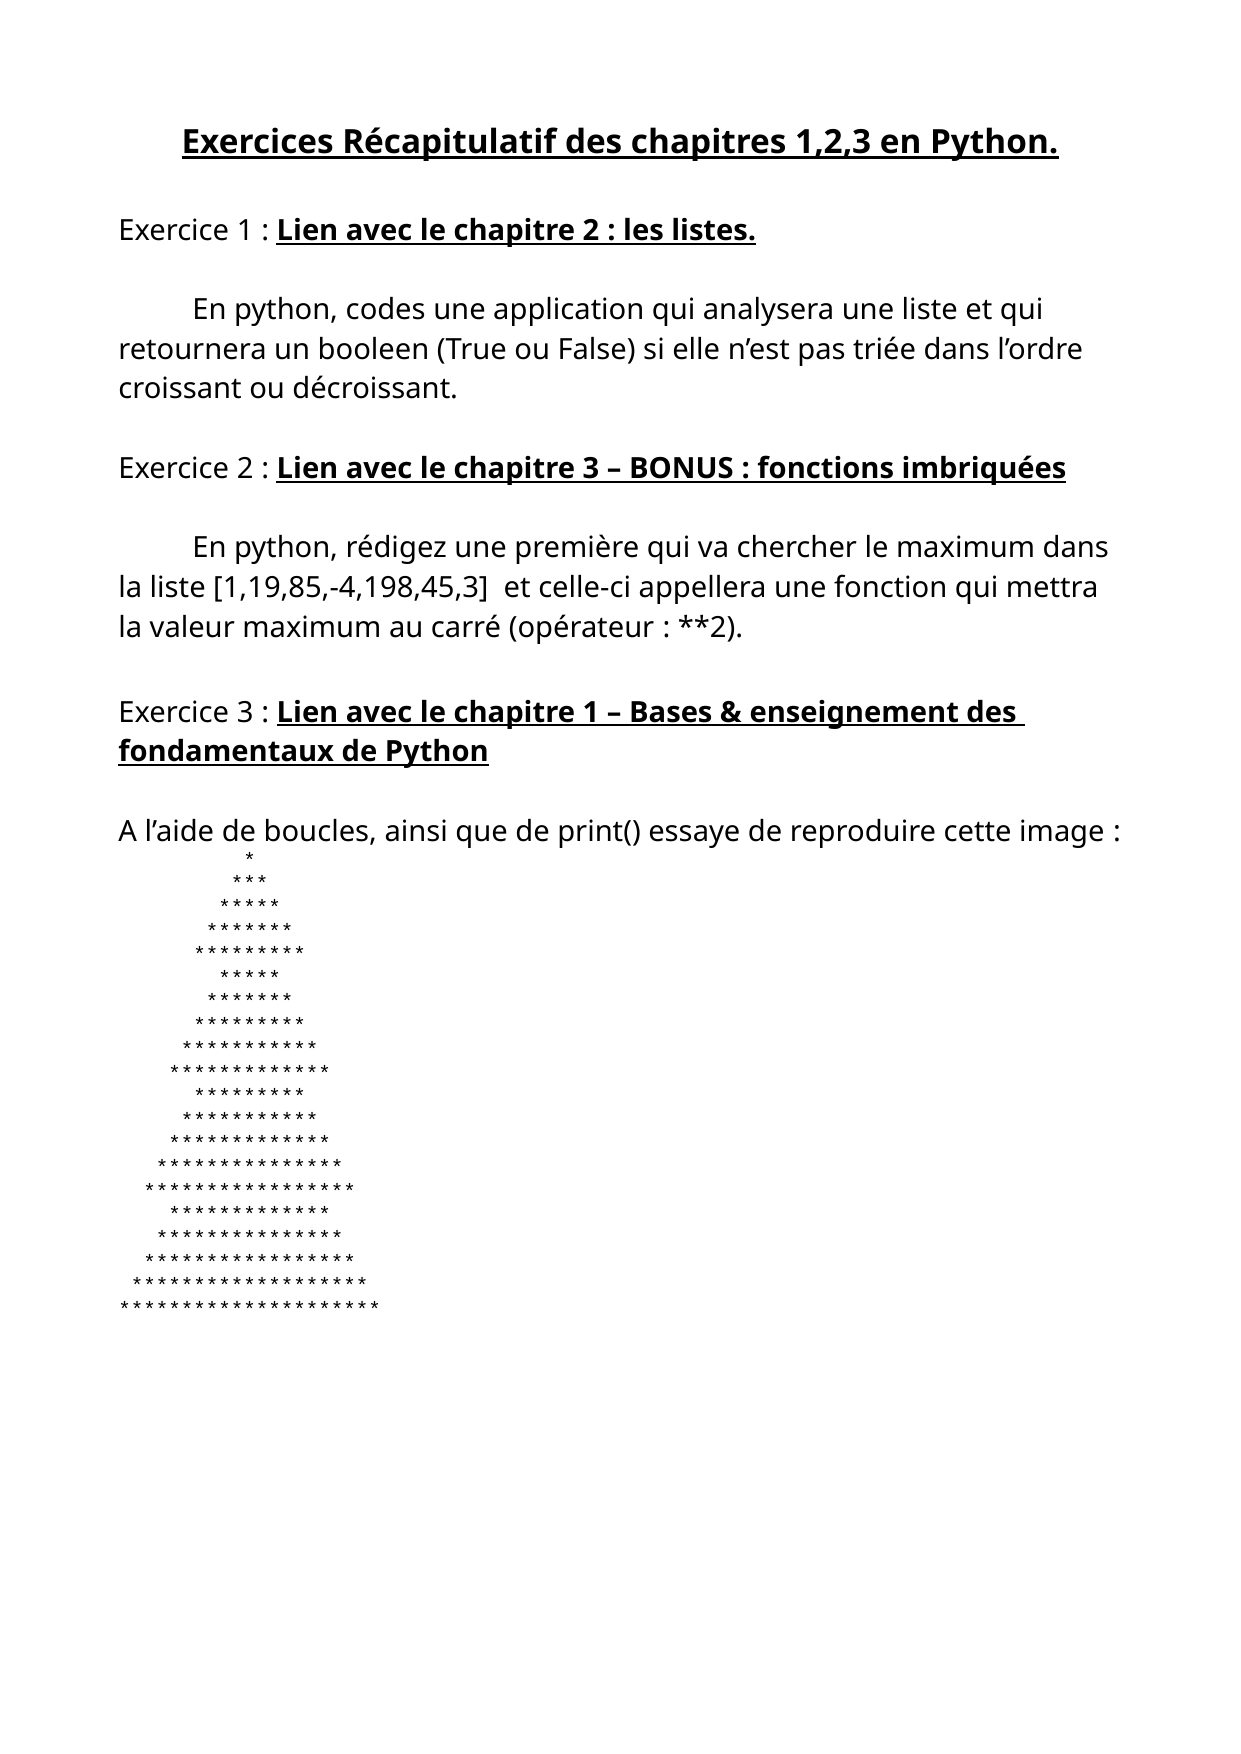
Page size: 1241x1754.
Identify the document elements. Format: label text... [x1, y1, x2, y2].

text ***** [118, 968, 1122, 992]
text ***************** [118, 1181, 1122, 1204]
text ********* [118, 1015, 1122, 1039]
text *** [118, 873, 1122, 897]
text Exercice 2 : Lien avec le chapitre 3 – BONUS : fonctions imbriquées [118, 447, 1122, 487]
text Exercice 1 : Lien avec le chapitre 2 : les listes. [118, 209, 1122, 249]
text *********** [118, 1039, 1122, 1062]
text ******* [118, 921, 1122, 944]
text ********* [118, 1086, 1122, 1110]
text *************** [118, 1228, 1122, 1252]
text Exercices Récapitulatif des chapitres 1,2,3 en Python. [118, 118, 1122, 163]
text ************* [118, 1062, 1122, 1086]
text *************** [118, 1157, 1122, 1181]
text ********* [118, 944, 1122, 968]
text ************* [118, 1133, 1122, 1157]
text En python, codes une application qui analysera une liste et qui retournera un booleen (True ou False) si elle n’est pas triée dans l’ordre croissant ou décroissant. [118, 288, 1122, 407]
text A l’aide de boucles, ainsi que de print() essaye de reproduire cette image : [118, 810, 1122, 850]
text ********************* [118, 1299, 1122, 1323]
text Exercice 3 : Lien avec le chapitre 1 – Bases & enseignement des fondamentaux de Python [118, 691, 1122, 770]
text ******* [118, 992, 1122, 1015]
text ***************** [118, 1252, 1122, 1275]
text ***** [118, 897, 1122, 921]
text * [118, 850, 1122, 873]
text ************* [118, 1204, 1122, 1228]
text En python, rédigez une première qui va chercher le maximum dans la liste [1,19,85,-4,198,45,3] et celle-ci appellera une fonction qui mettra la valeur maximum au carré (opérateur : **2). [118, 526, 1122, 646]
text ******************* [118, 1275, 1122, 1299]
text *********** [118, 1110, 1122, 1133]
